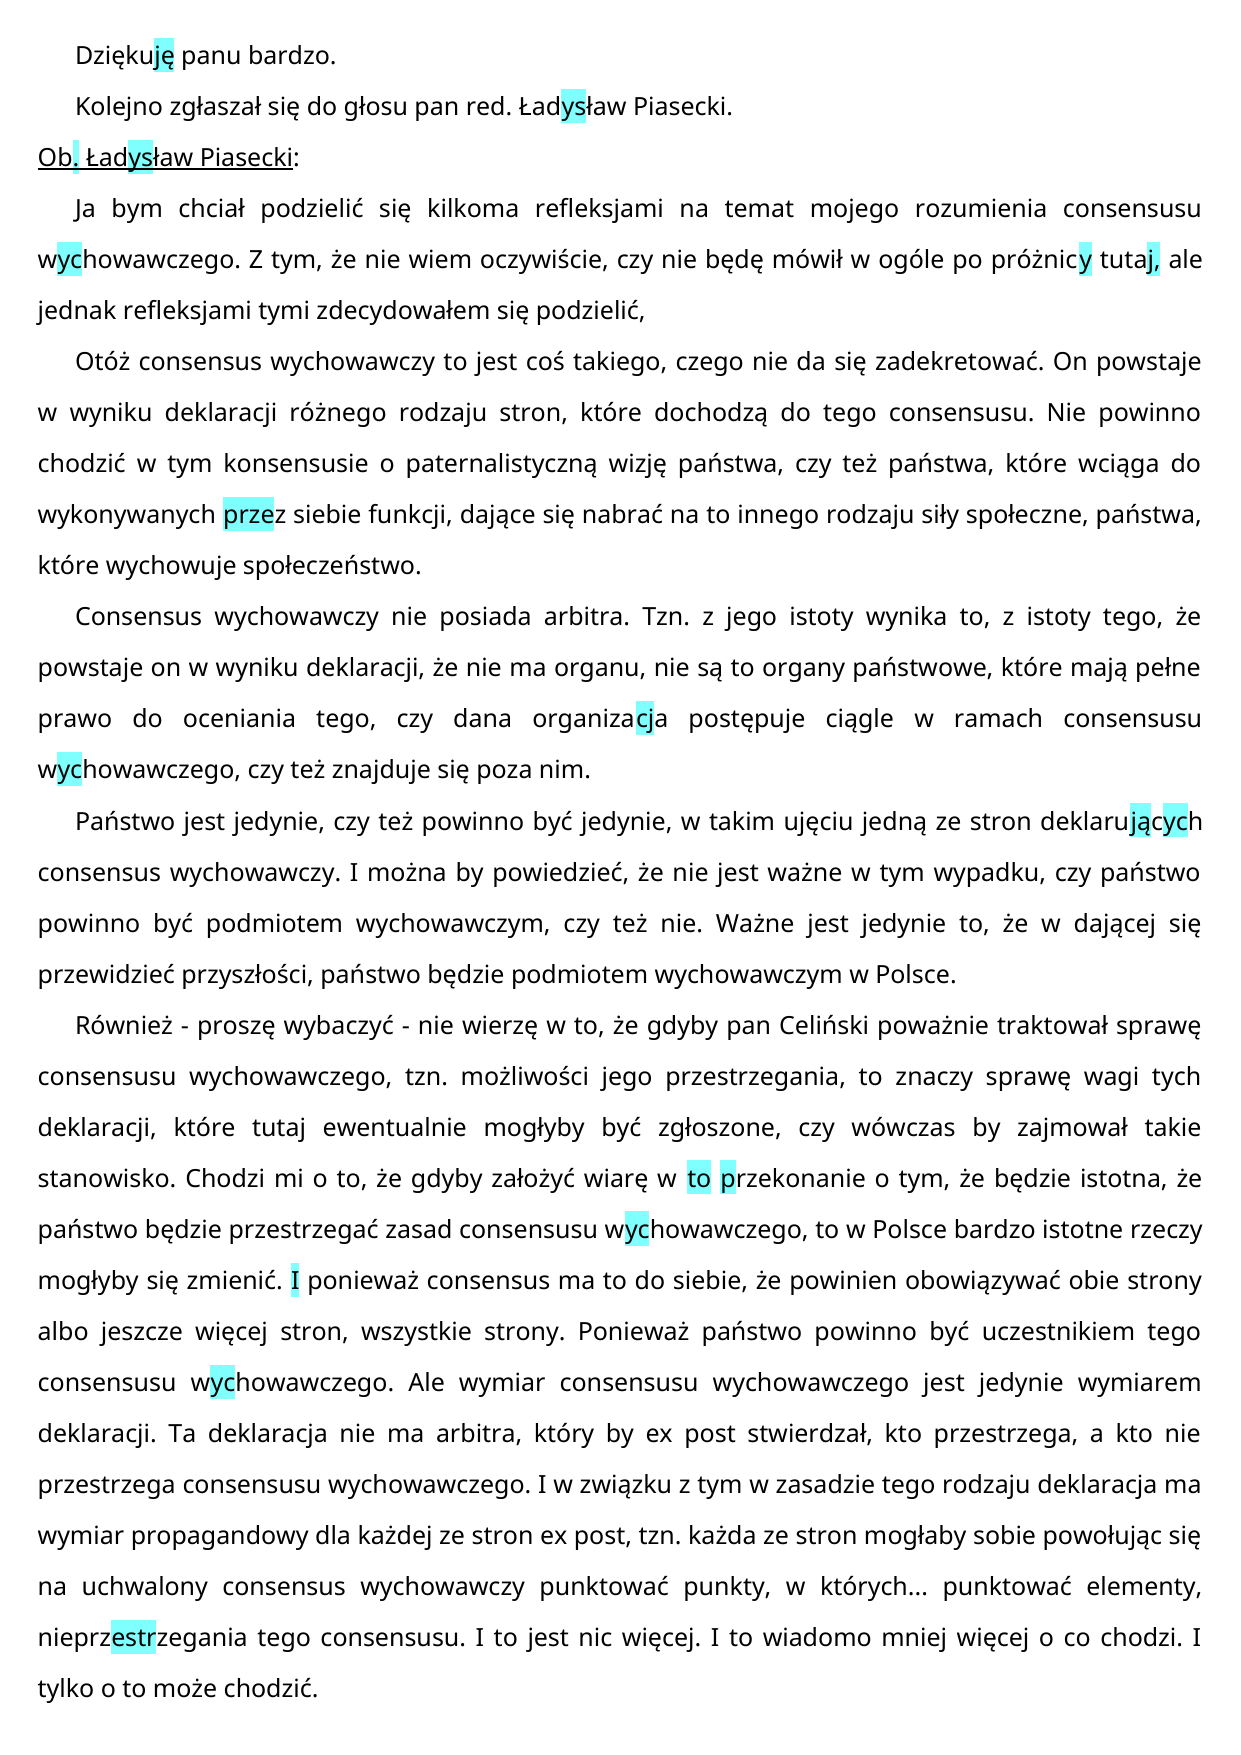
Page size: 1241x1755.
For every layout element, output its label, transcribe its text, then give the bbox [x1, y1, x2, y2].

text Consensus wychowawczy nie posiada arbitra. Tzn. z jego istoty wynika to, z istoty tego, że powstaje on w wyniku deklaracji, że nie ma organu, nie są to organy państwowe, które mają pełne prawo do oceniania tego, czy dana organizacja postępuje ciągle w ramach consensusu wychowawczego, czy też znajduje się poza nim. [37, 599, 1203, 786]
text Ja bym chciał podzielić się kilkoma refleksjami na temat mojego rozumienia consensusu wychowawczego. Z tym, że nie wiem oczywiście, czy nie będę mówił w ogóle po próżnicy tutaj, ale jednak refleksjami tymi zdecydowałem się podzielić, [37, 191, 1203, 327]
text Dziękuję panu bardzo. [37, 37, 1203, 72]
text Państwo jest jedynie, czy też powinno być jedynie, w takim ujęciu jedną ze stron deklarujących consensus wychowawczy. I można by powiedzieć, że nie jest ważne w tym wypadku, czy państwo powinno być podmiotem wychowawczym, czy też nie. Ważne jest jedynie to, że w dającej się przewidzieć przyszłości, państwo będzie podmiotem wychowawczym w Polsce. [37, 803, 1203, 990]
text Również - proszę wybaczyć - nie wierzę w to, że gdyby pan Celiński poważnie traktował sprawę consensusu wychowawczego, tzn. możliwości jego przestrzegania, to znaczy sprawę wagi tych deklaracji, które tutaj ewentualnie mogłyby być zgłoszone, czy wówczas by zajmował takie stanowisko. Chodzi mi o to, że gdyby założyć wiarę w to przekonanie o tym, że będzie istotna, że państwo będzie przestrzegać zasad consensusu wychowawczego, to w Polsce bardzo istotne rzeczy mogłyby się zmienić. I ponieważ consensus ma to do siebie, że powinien obowiązywać obie strony albo jeszcze więcej stron, wszystkie strony. Ponieważ państwo powinno być uczestnikiem tego consensusu wychowawczego. Ale wymiar consensusu wychowawczego jest jedynie wymiarem deklaracji. Ta deklaracja nie ma arbitra, który by ex post stwierdzał, kto przestrzega, a kto nie przestrzega consensusu wychowawczego. I w związku z tym w zasadzie tego rodzaju deklaracja ma wymiar propagandowy dla każdej ze stron ex post, tzn. każda ze stron mogłaby sobie powołując się na uchwalony consensus wychowawczy punktować punkty, w których... punktować elementy, nieprzestrzegania tego consensusu. I to jest nic więcej. I to wiadomo mniej więcej o co chodzi. I tylko o to może chodzić. [37, 1007, 1203, 1705]
text Kolejno zgłaszał się do głosu pan red. Ładysław Piasecki. [37, 88, 1203, 123]
text Ob. Ładysław Piasecki: [37, 139, 1203, 174]
text Otóż consensus wychowawczy to jest coś takiego, czego nie da się zadekretować. On powstaje w wyniku deklaracji różnego rodzaju stron, które dochodzą do tego consensusu. Nie powinno chodzić w tym konsensusie o paternalistyczną wizję państwa, czy też państwa, które wciąga do wykonywanych przez siebie funkcji, dające się nabrać na to innego rodzaju siły społeczne, państwa, które wychowuje społeczeństwo. [37, 344, 1203, 582]
